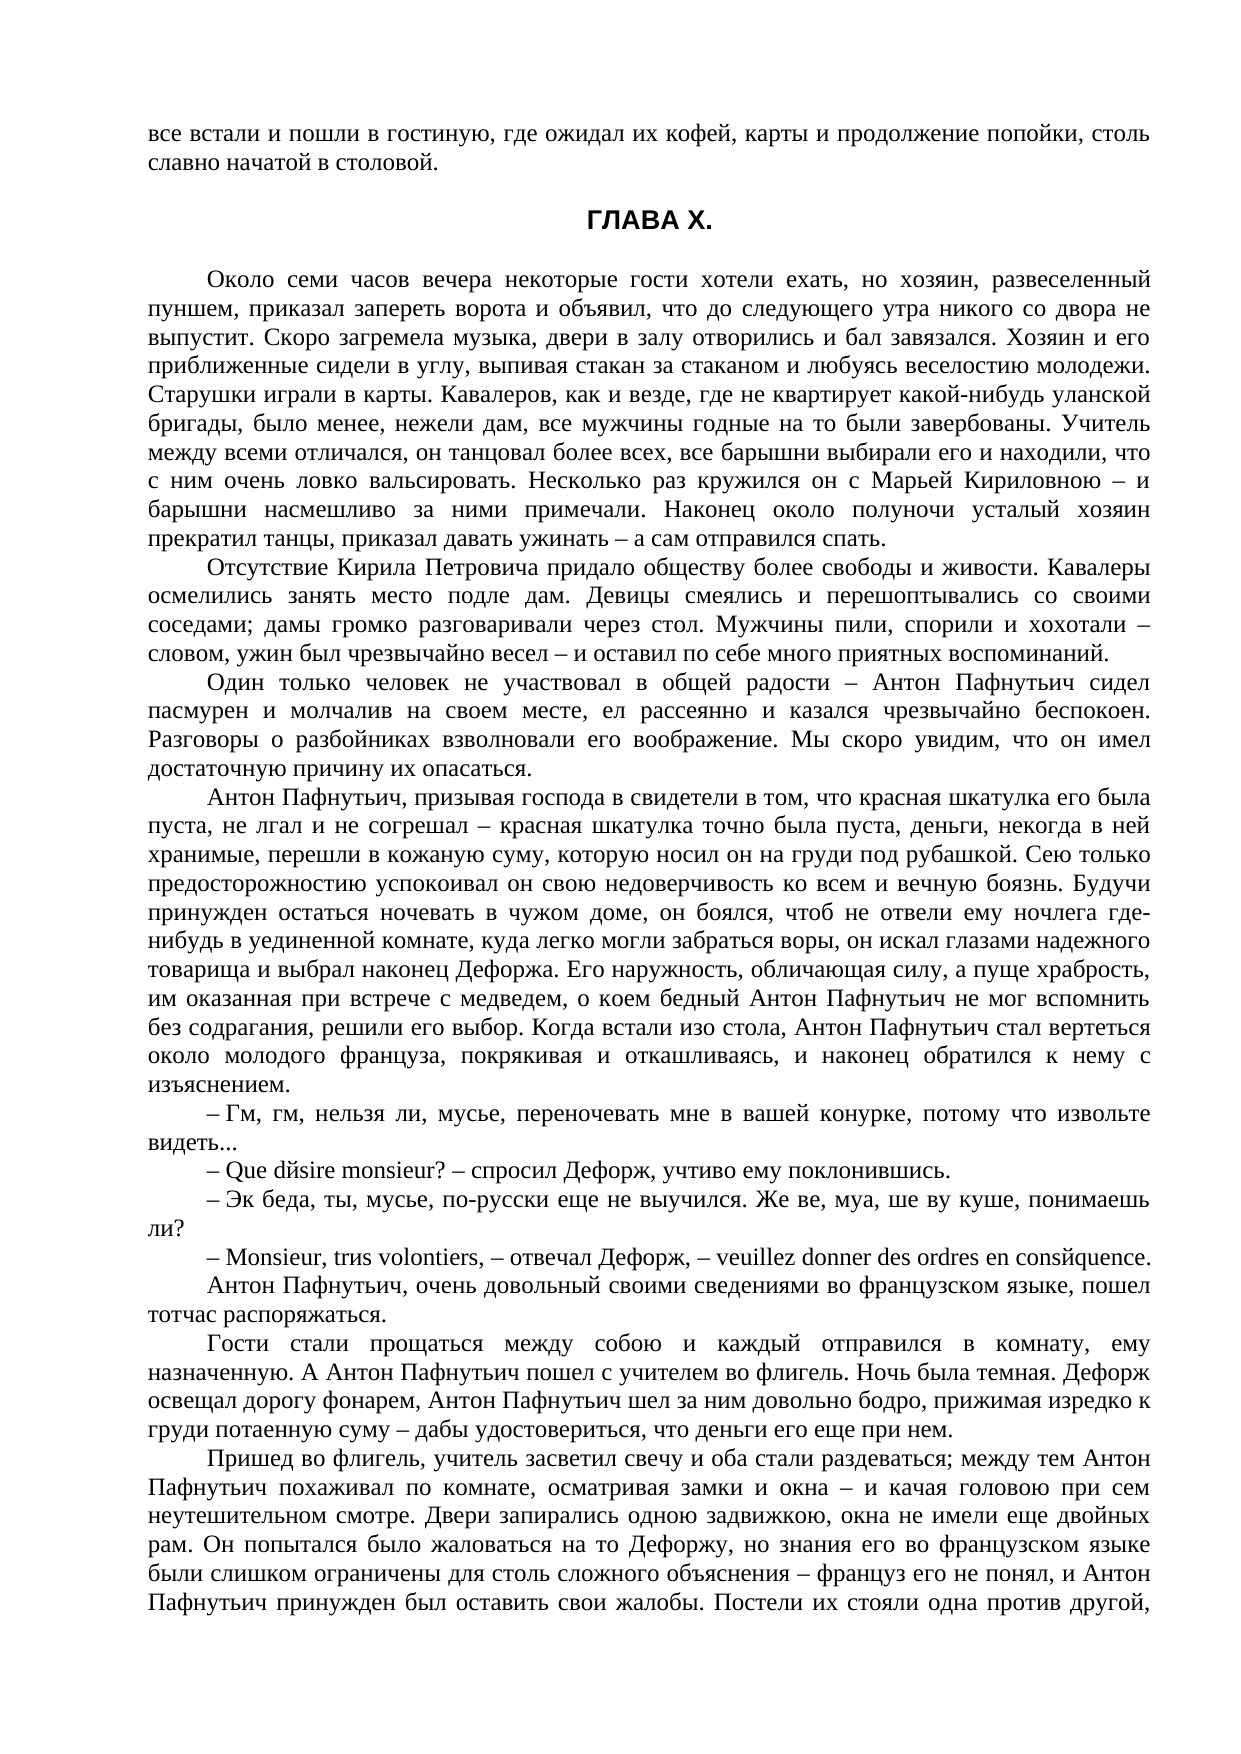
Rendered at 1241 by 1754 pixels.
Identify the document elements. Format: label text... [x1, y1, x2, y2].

text Антон Пафнутьич, очень довольный своими сведениями во французском языке, пошел тотчас распоряжаться. [148, 1271, 1152, 1328]
text Отсутствие Кирила Петровича придало обществу более свободы и живости. Кавалеры осмелились занять место подле дам. Девицы смеялись и перешоптывались со своими соседами; дамы громко разговаривали через стол. Мужчины пили, спорили и хохотали – словом, ужин был чрезвычайно весел – и оставил по себе много приятных воспоминаний. [148, 552, 1152, 667]
subtitle ГЛАВА X. [148, 204, 1152, 236]
text Антон Пафнутьич, призывая господа в свидетели в том, что красная шкатулка его была пуста, не лгал и не согрешал – красная шкатулка точно была пуста, деньги, некогда в ней хранимые, перешли в кожаную суму, которую носил он на груди под рубашкой. Сею только предосторожностию успокоивал он свою недоверчивость ко всем и вечную боязнь. Будучи принужден остаться ночевать в чужом доме, он боялся, чтоб не отвели ему ночлега где-нибудь в уединенной комнате, куда легко могли забраться воры, он искал глазами надежного товарища и выбрал наконец Дефоржа. Его наружность, обличающая силу, а пуще храбрость, им оказанная при встрече с медведем, о коем бедный Антон Пафнутьич не мог вспомнить без содрагания, решили его выбор. Когда встали изо стола, Антон Пафнутьич стал вертеться около молодого француза, покрякивая и откашливаясь, и наконец обратился к нему с изъяснением. [148, 782, 1152, 1098]
text Пришед во флигель, учитель засветил свечу и оба стали раздеваться; между тем Антон Пафнутьич похаживал по комнате, осматривая замки и окна – и качая головою при сем неутешительном смотре. Двери запирались одною задвижкою, окна не имели еще двойных рам. Он попытался было жаловаться на то Дефоржу, но знания его во французском языке были слишком ограничены для столь сложного объяснения – француз его не понял, и Антон Пафнутьич принужден был оставить свои жалобы. Постели их стояли одна против другой, [148, 1443, 1152, 1616]
text – Гм, гм, нельзя ли, мусье, переночевать мне в вашей конурке, потому что извольте видеть... [148, 1098, 1152, 1156]
text – Эк беда, ты, мусье, по-русски еще не выучился. Же ве, муа, ше ву куше, понимаешь ли? [148, 1184, 1152, 1242]
text все встали и пошли в гостиную, где ожидал их кофей, карты и продолжение попойки, столь славно начатой в столовой. [148, 118, 1152, 176]
text Около семи часов вечера некоторые гости хотели ехать, но хозяин, развеселенный пуншем, приказал запереть ворота и объявил, что до следующего утра никого со двора не выпустит. Скоро загремела музыка, двери в залу отворились и бал завязался. Хозяин и его приближенные сидели в углу, выпивая стакан за стаканом и любуясь веселостию молодежи. Старушки играли в карты. Кавалеров, как и везде, где не квартирует какой-нибудь уланской бригады, было менее, нежели дам, все мужчины годные на то были завербованы. Учитель между всеми отличался, он танцовал более всех, все барышни выбирали его и находили, что с ним очень ловко вальсировать. Несколько раз кружился он с Марьей Кириловною – и барышни насмешливо за ними примечали. Наконец около полуночи усталый хозяин прекратил танцы, приказал давать ужинать – а сам отправился спать. [148, 264, 1152, 552]
text – Monsieur, trиs volontiers, – отвечал Дефорж, – veuillez donner des ordres en consйquence. [148, 1242, 1152, 1271]
text Гости стали прощаться между собою и каждый отправился в комнату, ему назначенную. А Антон Пафнутьич пошел с учителем во флигель. Ночь была темная. Дефорж освещал дорогу фонарем, Антон Пафнутьич шел за ним довольно бодро, прижимая изредко к груди потаенную суму – дабы удостовериться, что деньги его еще при нем. [148, 1328, 1152, 1443]
text – Que dйsire monsieur? – спросил Дефорж, учтиво ему поклонившись. [148, 1156, 1152, 1184]
text Один только человек не участвовал в общей радости – Антон Пафнутьич сидел пасмурен и молчалив на своем месте, ел рассеянно и казался чрезвычайно беспокоен. Разговоры о разбойниках взволновали его воображение. Мы скоро увидим, что он имел достаточную причину их опасаться. [148, 667, 1152, 782]
